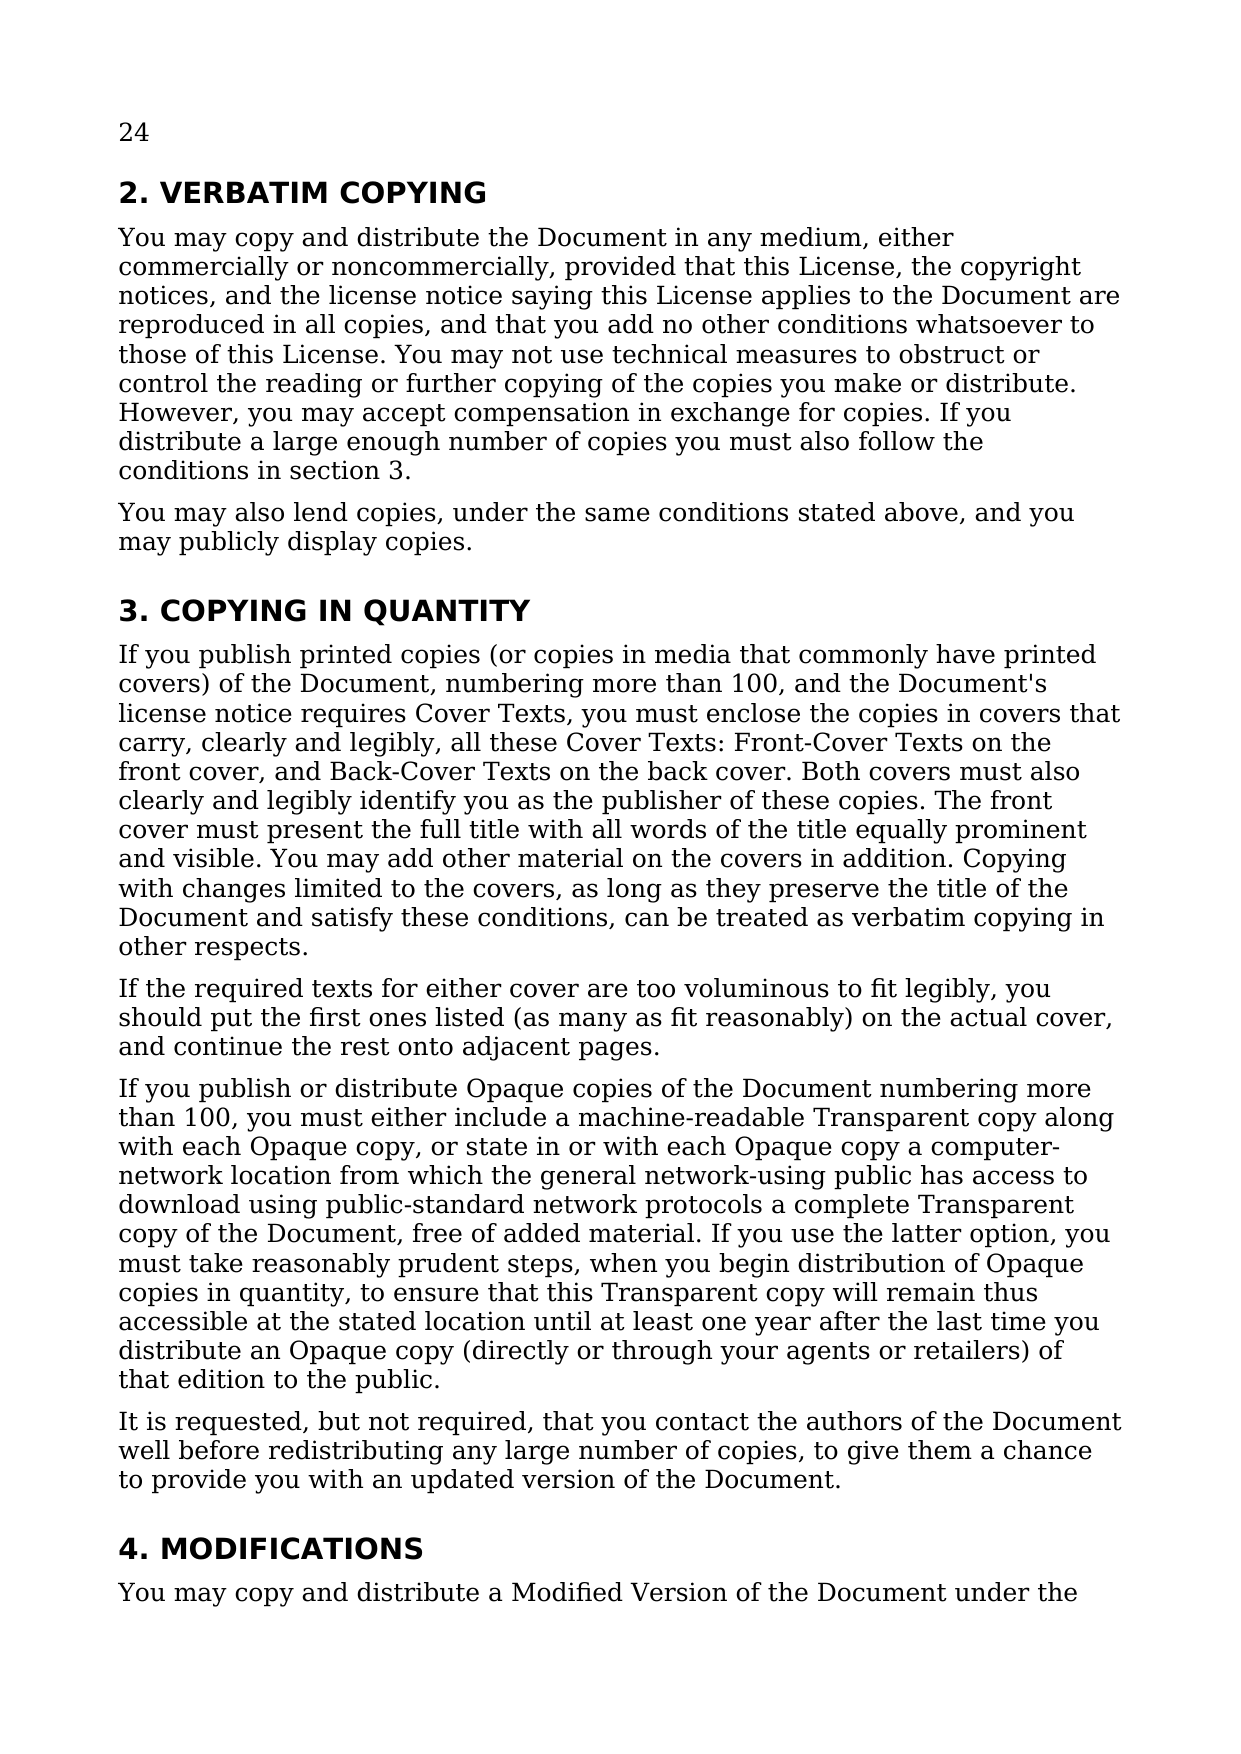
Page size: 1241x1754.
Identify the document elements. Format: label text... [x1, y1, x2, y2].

text It is requested, but not required, that you contact the authors of the Document well before redistributing any large number of copies, to give them a chance to provide you with an updated version of the Document. [118, 1407, 1122, 1495]
subtitle 4. MODIFICATIONS [118, 1532, 1122, 1566]
text If you publish or distribute Opaque copies of the Document numbering more than 100, you must either include a machine-readable Transparent copy along with each Opaque copy, or state in or with each Opaque copy a computer-network location from which the general network-using public has access to download using public-standard network protocols a complete Transparent copy of the Document, free of added material. If you use the latter option, you must take reasonably prudent steps, when you begin distribution of Opaque copies in quantity, to ensure that this Transparent copy will remain thus accessible at the stated location until at least one year after the last time you distribute an Opaque copy (directly or through your agents or retailers) of that edition to the public. [118, 1074, 1122, 1395]
text If the required texts for either cover are too voluminous to fit legibly, you should put the first ones listed (as many as fit reasonably) on the actual cover, and continue the rest onto adjacent pages. [118, 974, 1122, 1061]
subtitle 3. COPYING IN QUANTITY [118, 594, 1122, 628]
subtitle 2. VERBATIM COPYING [118, 177, 1122, 211]
text You may copy and distribute a Modified Version of the Document under the [118, 1579, 1122, 1608]
text If you publish printed copies (or copies in media that commonly have printed covers) of the Document, numbering more than 100, and the Document's license notice requires Cover Texts, you must enclose the copies in covers that carry, clearly and legibly, all these Cover Texts: Front-Cover Texts on the front cover, and Back-Cover Texts on the back cover. Both covers must also clearly and legibly identify you as the publisher of these copies. The front cover must present the full title with all words of the title equally prominent and visible. You may add other material on the covers in addition. Copying with changes limited to the covers, as long as they preserve the title of the Document and satisfy these conditions, can be treated as verbatim copying in other respects. [118, 641, 1122, 961]
text You may also lend copies, under the same conditions stated above, and you may publicly display copies. [118, 498, 1122, 557]
text You may copy and distribute the Document in any medium, either commercially or noncommercially, provided that this License, the copyright notices, and the license notice saying this License applies to the Document are reproduced in all copies, and that you add no other conditions whatsoever to those of this License. You may not use technical measures to obstruct or control the reading or further copying of the copies you make or distribute. However, you may accept compensation in exchange for copies. If you distribute a large enough number of copies you must also follow the conditions in section 3. [118, 223, 1122, 486]
